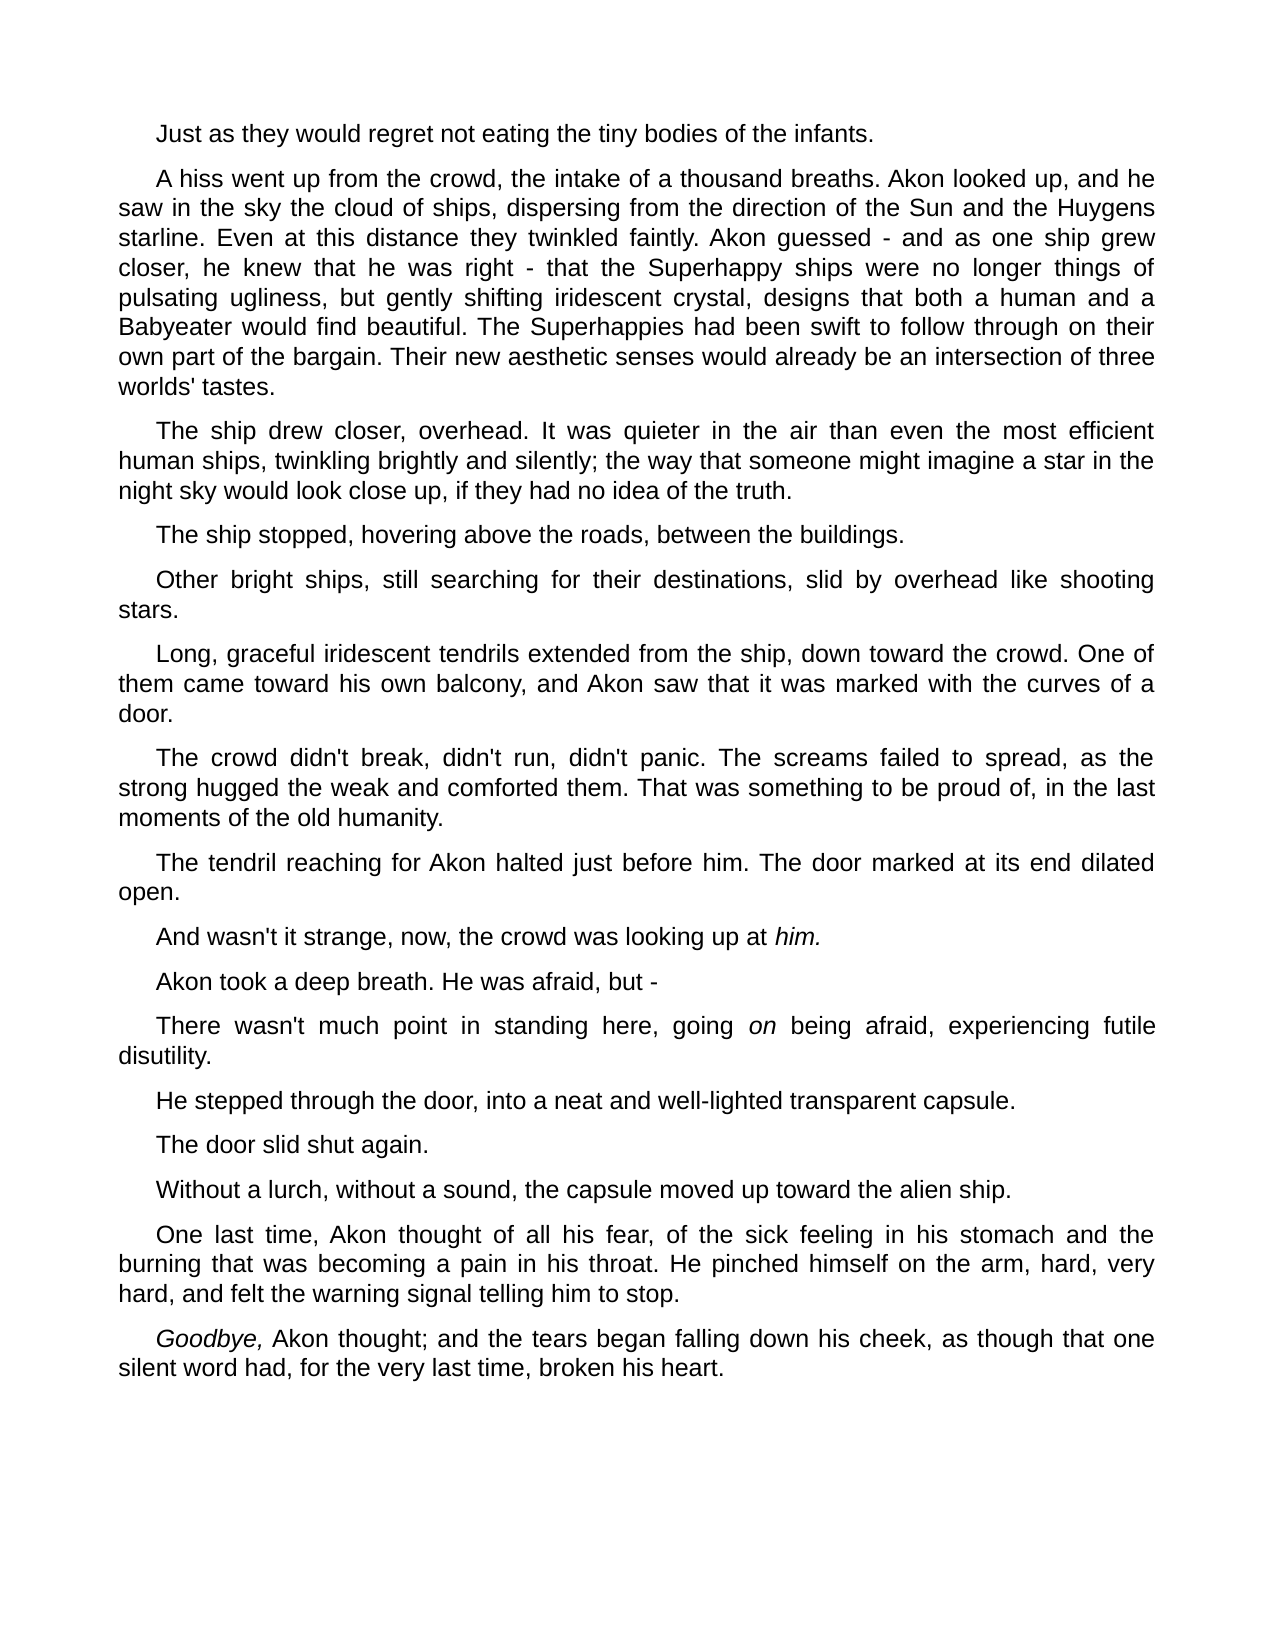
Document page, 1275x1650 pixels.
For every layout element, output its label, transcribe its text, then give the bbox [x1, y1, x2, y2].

text The ship drew closer, overhead. It was quieter in the air than even the most efficient human ships, twinkling brightly and silently; the way that someone might imagine a star in the night sky would look close up, if they had no idea of the truth. [118, 415, 1157, 504]
text Goodbye, Akon thought; and the tears began falling down his cheek, as though that one silent word had, for the very last time, broken his heart. [118, 1323, 1157, 1382]
text Just as they would regret not eating the tiny bodies of the infants. [118, 118, 1157, 148]
text One last time, Akon thought of all his fear, of the sick feeling in his stomach and the burning that was becoming a pain in his throat. He pinched himself on the arm, hard, very hard, and felt the warning signal telling him to stop. [118, 1219, 1157, 1308]
text There wasn't much point in standing here, going on being afraid, experiencing futile disutility. [118, 1010, 1157, 1070]
text Other bright ships, still searching for their destinations, slid by overhead like shooting stars. [118, 564, 1157, 623]
text The tendril reaching for Akon halted just before him. The door marked at its end dilated open. [118, 847, 1157, 906]
text The crowd didn't break, didn't run, didn't panic. The screams failed to spread, as the strong hugged the weak and comforted them. That was something to be proud of, in the last moments of the old humanity. [118, 742, 1157, 832]
text A hiss went up from the crowd, the intake of a thousand breaths. Akon looked up, and he saw in the sky the cloud of ships, dispersing from the direction of the Sun and the Huygens starline. Even at this distance they twinkled faintly. Akon guessed - and as one ship grew closer, he knew that he was right - that the Superhappy ships were no longer things of pulsating ugliness, but gently shifting iridescent crystal, designs that both a human and a Babyeater would find beautiful. The Superhappies had been swift to follow through on their own part of the bargain. Their new aesthetic senses would already be an intersection of three worlds' tastes. [118, 163, 1157, 400]
text Long, graceful iridescent tendrils extended from the ship, down toward the crowd. One of them came toward his own balcony, and Akon saw that it was marked with the curves of a door. [118, 638, 1157, 727]
text And wasn't it strange, now, the crowd was looking up at him. [118, 921, 1157, 951]
text Without a lurch, without a sound, the capsule moved up toward the alien ship. [118, 1174, 1157, 1204]
text Akon took a deep breath. He was afraid, but - [118, 966, 1157, 995]
text The door slid shut again. [118, 1129, 1157, 1159]
text The ship stopped, hovering above the roads, between the buildings. [118, 519, 1157, 549]
text He stepped through the door, into a neat and well-lighted transparent capsule. [118, 1085, 1157, 1114]
